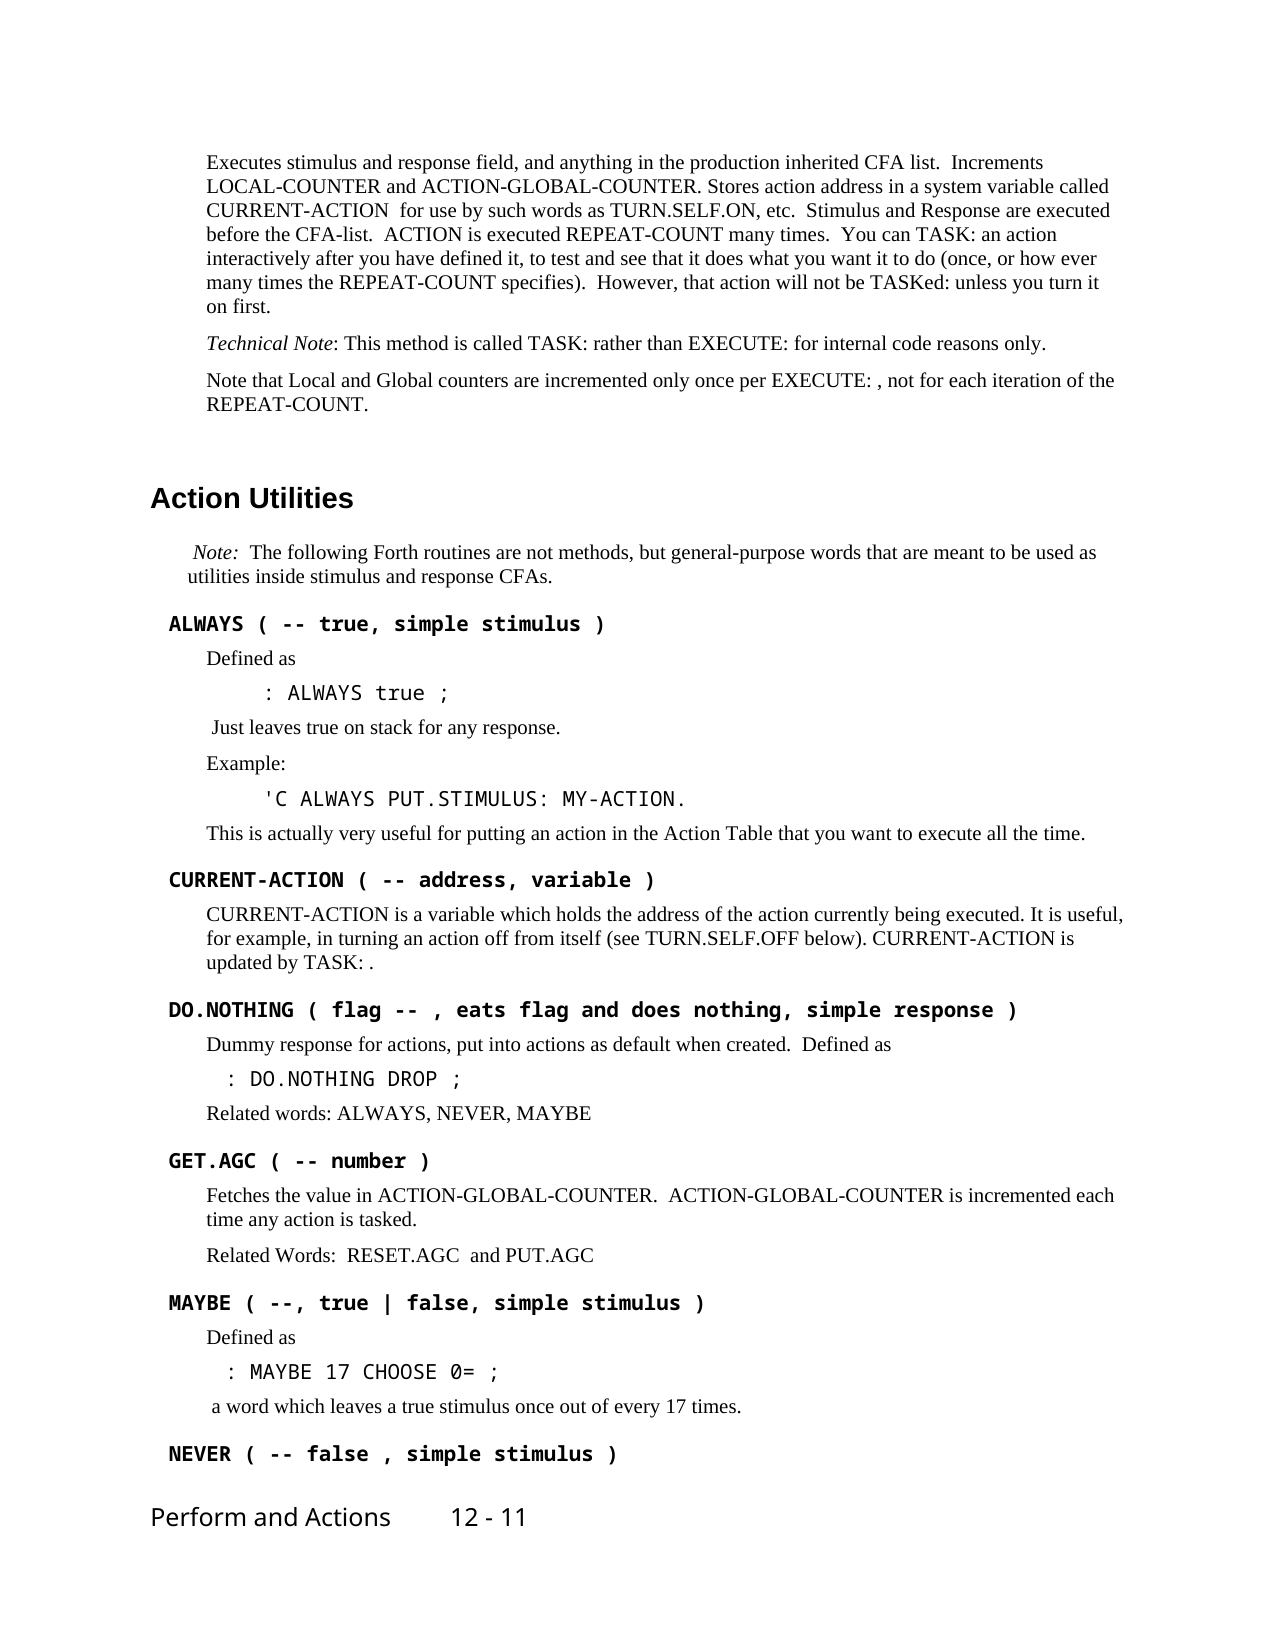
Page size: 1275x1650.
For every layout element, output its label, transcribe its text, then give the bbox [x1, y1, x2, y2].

text ALWAYS ( -- true, simple stimulus ) [169, 609, 1200, 637]
text Just leaves true on stack for any response. [206, 715, 1125, 739]
text NEVER ( -- false , simple stimulus ) [169, 1439, 1200, 1468]
text Note: The following Forth routines are not methods, but general-purpose words that are meant to be used as utilities inside stimulus and response CFAs. [187, 540, 1125, 588]
text This is actually very useful for putting an action in the Action Table that you want to execute all the time. [206, 821, 1125, 844]
text Note that Local and Global counters are incremented only once per EXECUTE: , not for each iteration of the REPEAT-COUNT. [206, 367, 1125, 416]
text Related words: ALWAYS, NEVER, MAYBE [206, 1101, 1125, 1125]
text Example: [206, 751, 1125, 775]
text Fetches the value in ACTION-GLOBAL-COUNTER. ACTION-GLOBAL-COUNTER is incremented each time any action is tasked. [206, 1183, 1125, 1231]
subtitle Action Utilities [150, 481, 1125, 515]
text : ALWAYS true ; [225, 678, 1125, 706]
text GET.AGC ( -- number ) [169, 1146, 1200, 1174]
text : DO.NOTHING DROP ; [225, 1064, 1125, 1093]
text Related Words: RESET.AGC and PUT.AGC [206, 1243, 1125, 1267]
text CURRENT-ACTION ( -- address, variable ) [169, 865, 1200, 894]
text Dummy response for actions, put into actions as default when created. Defined as [206, 1032, 1125, 1056]
text Technical Note: This method is called TASK: rather than EXECUTE: for internal code reasons only. [206, 331, 1125, 355]
text : MAYBE 17 CHOOSE 0= ; [225, 1357, 1125, 1386]
text CURRENT-ACTION is a variable which holds the address of the action currently being executed. It is useful, for example, in turning an action off from itself (see TURN.SELF.OFF below). CURRENT-ACTION is updated by TASK: . [206, 902, 1125, 974]
text Defined as [206, 646, 1125, 670]
text DO.NOTHING ( flag -- , eats flag and does nothing, simple response ) [169, 995, 1200, 1024]
text Defined as [206, 1325, 1125, 1349]
text MAYBE ( --, true | false, simple stimulus ) [169, 1288, 1200, 1317]
text a word which leaves a true stimulus once out of every 17 times. [206, 1394, 1125, 1418]
text Executes stimulus and response field, and anything in the production inherited CFA list. Increments LOCAL-COUNTER and ACTION-GLOBAL-COUNTER. Stores action address in a system variable called CURRENT-ACTION for use by such words as TURN.SELF.ON, etc. Stimulus and Response are executed before the CFA-list. ACTION is executed REPEAT-COUNT many times. You can TASK: an action interactively after you have defined it, to test and see that it does what you want it to do (once, or how ever many times the REPEAT-COUNT specifies). However, that action will not be TASKed: unless you turn it on first. [206, 150, 1125, 318]
text 'C ALWAYS PUT.STIMULUS: MY-ACTION. [262, 784, 1125, 812]
